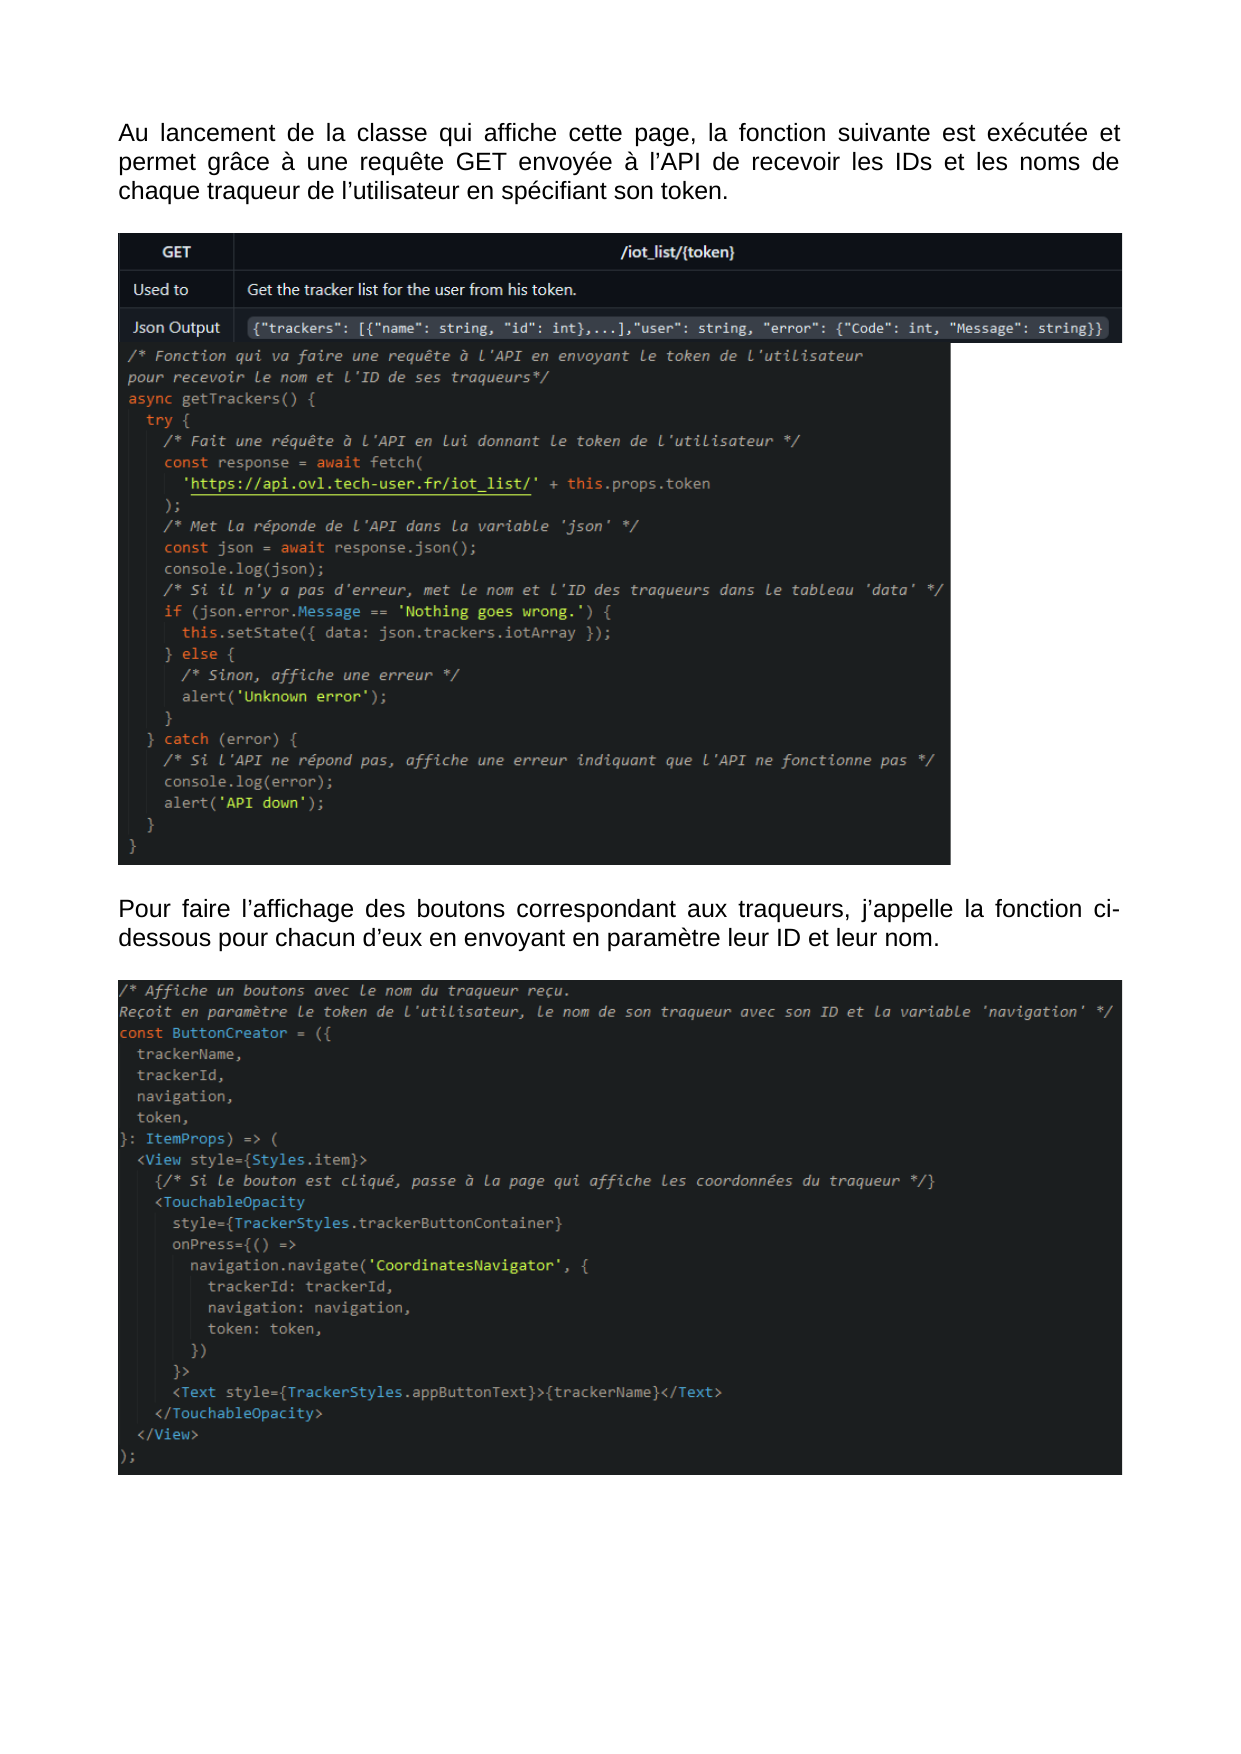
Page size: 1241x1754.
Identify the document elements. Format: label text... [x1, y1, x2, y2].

picture [118, 233, 1123, 865]
picture [118, 980, 1123, 1475]
text Pour faire l’affichage des boutons correspondant aux traqueurs, j’appelle la fonction ci-dessous pour chacun d’eux en envoyant en paramètre leur ID et leur nom. [118, 894, 1122, 951]
text Au lancement de la classe qui affiche cette page, la fonction suivante est exécutée et permet grâce à une requête GET envoyée à l’API de recevoir les IDs et les noms de chaque traqueur de l’utilisateur en spécifiant son token. [118, 118, 1122, 204]
